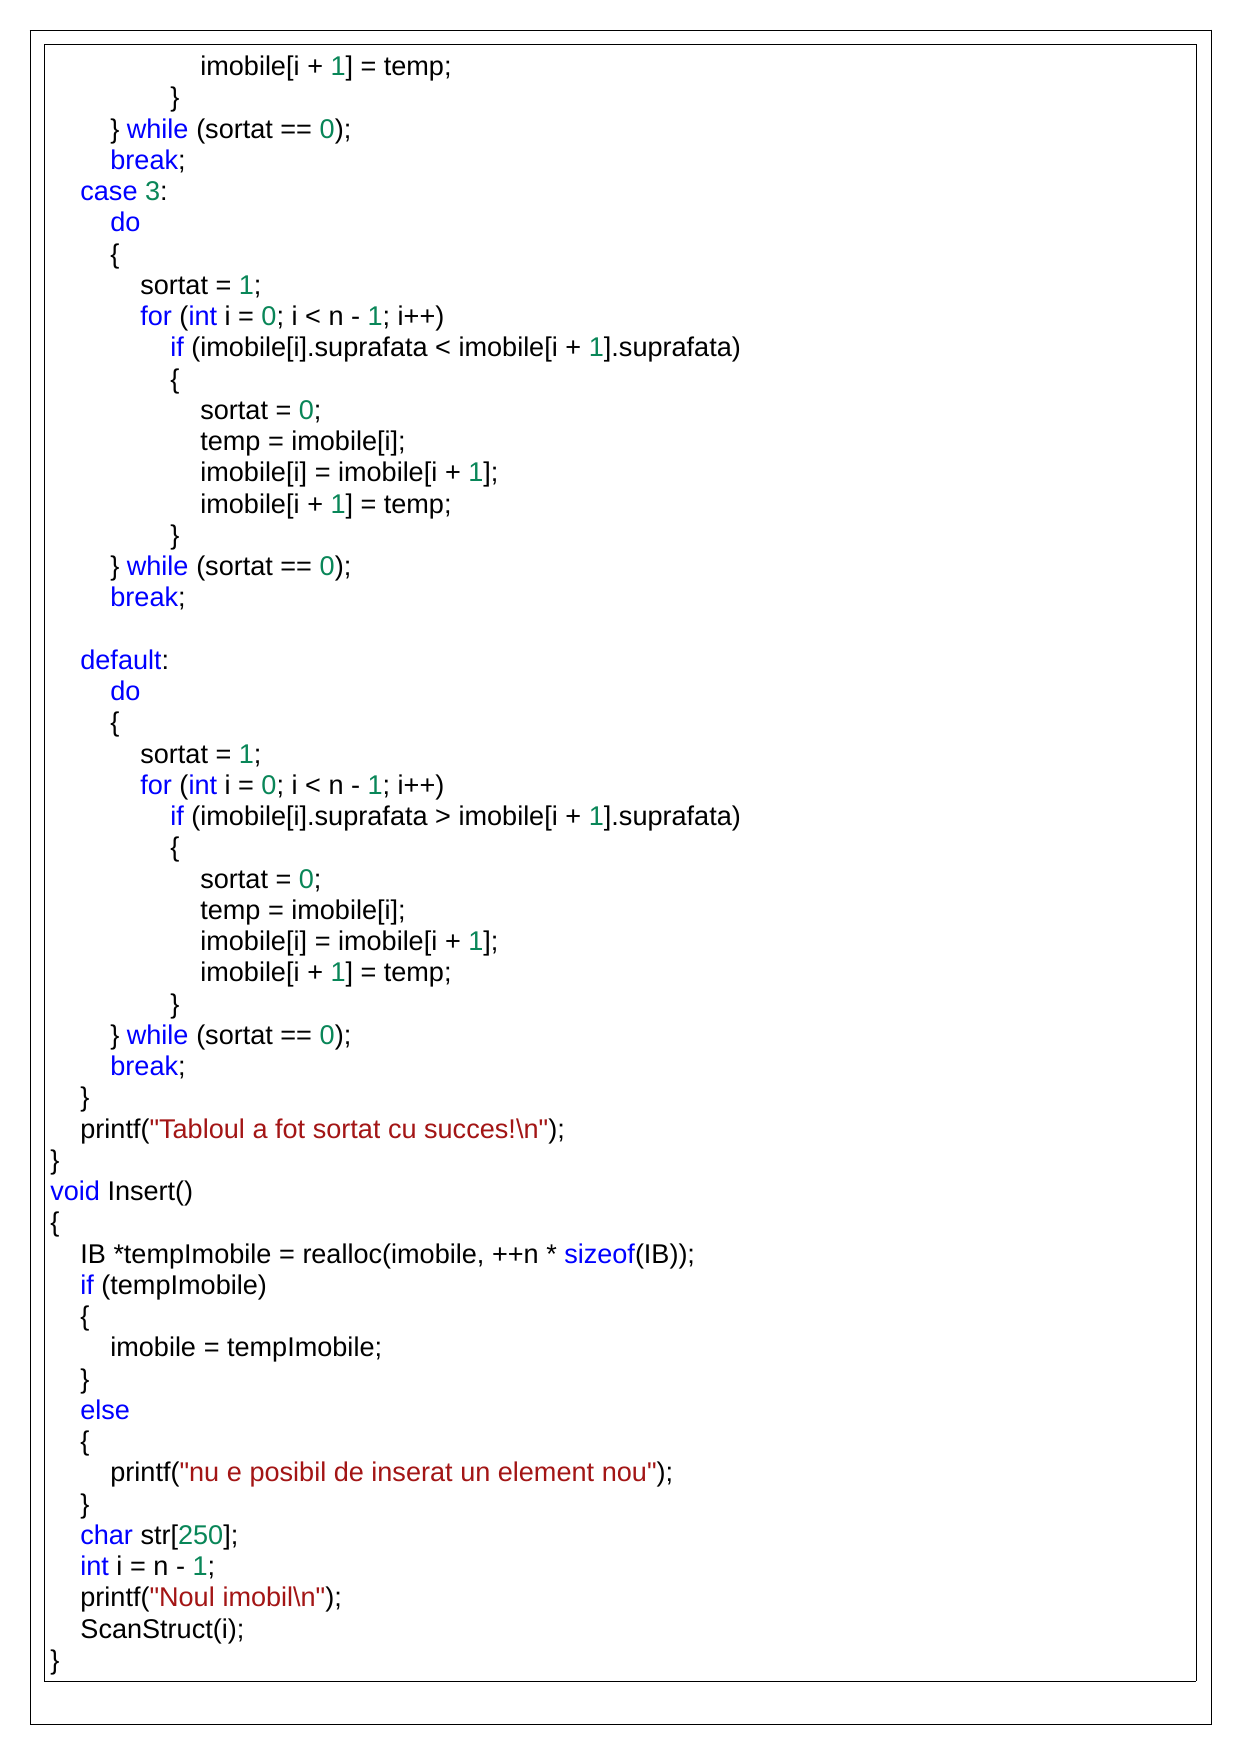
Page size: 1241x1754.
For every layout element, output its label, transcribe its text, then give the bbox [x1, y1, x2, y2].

table_header imobile[i + 1] = temp; } } while (sortat == 0); break; case 3: do { sortat = 1; for (int i = 0; i < n - 1; i++) if (imobile[i].suprafata < imobile[i + 1].suprafata) { sortat = 0; temp = imobile[i]; imobile[i] = imobile[i + 1]; imobile[i + 1] = temp; } } while (sortat == 0); break; default: do { sortat = 1; for (int i = 0; i < n - 1; i++) if (imobile[i].suprafata > imobile[i + 1].suprafata) { sortat = 0; temp = imobile[i]; imobile[i] = imobile[i + 1]; imobile[i + 1] = temp; } } while (sortat == 0); break; } printf("Tabloul a fot sortat cu succes!\n"); } void Insert() { IB *tempImobile = realloc(imobile, ++n * sizeof(IB)); if (tempImobile) { imobile = tempImobile; } else { printf("nu e posibil de inserat un element nou"); } char str[250]; int i = n - 1; printf("Noul imobil\n"); ScanStruct(i); } [45, 45, 1196, 1681]
